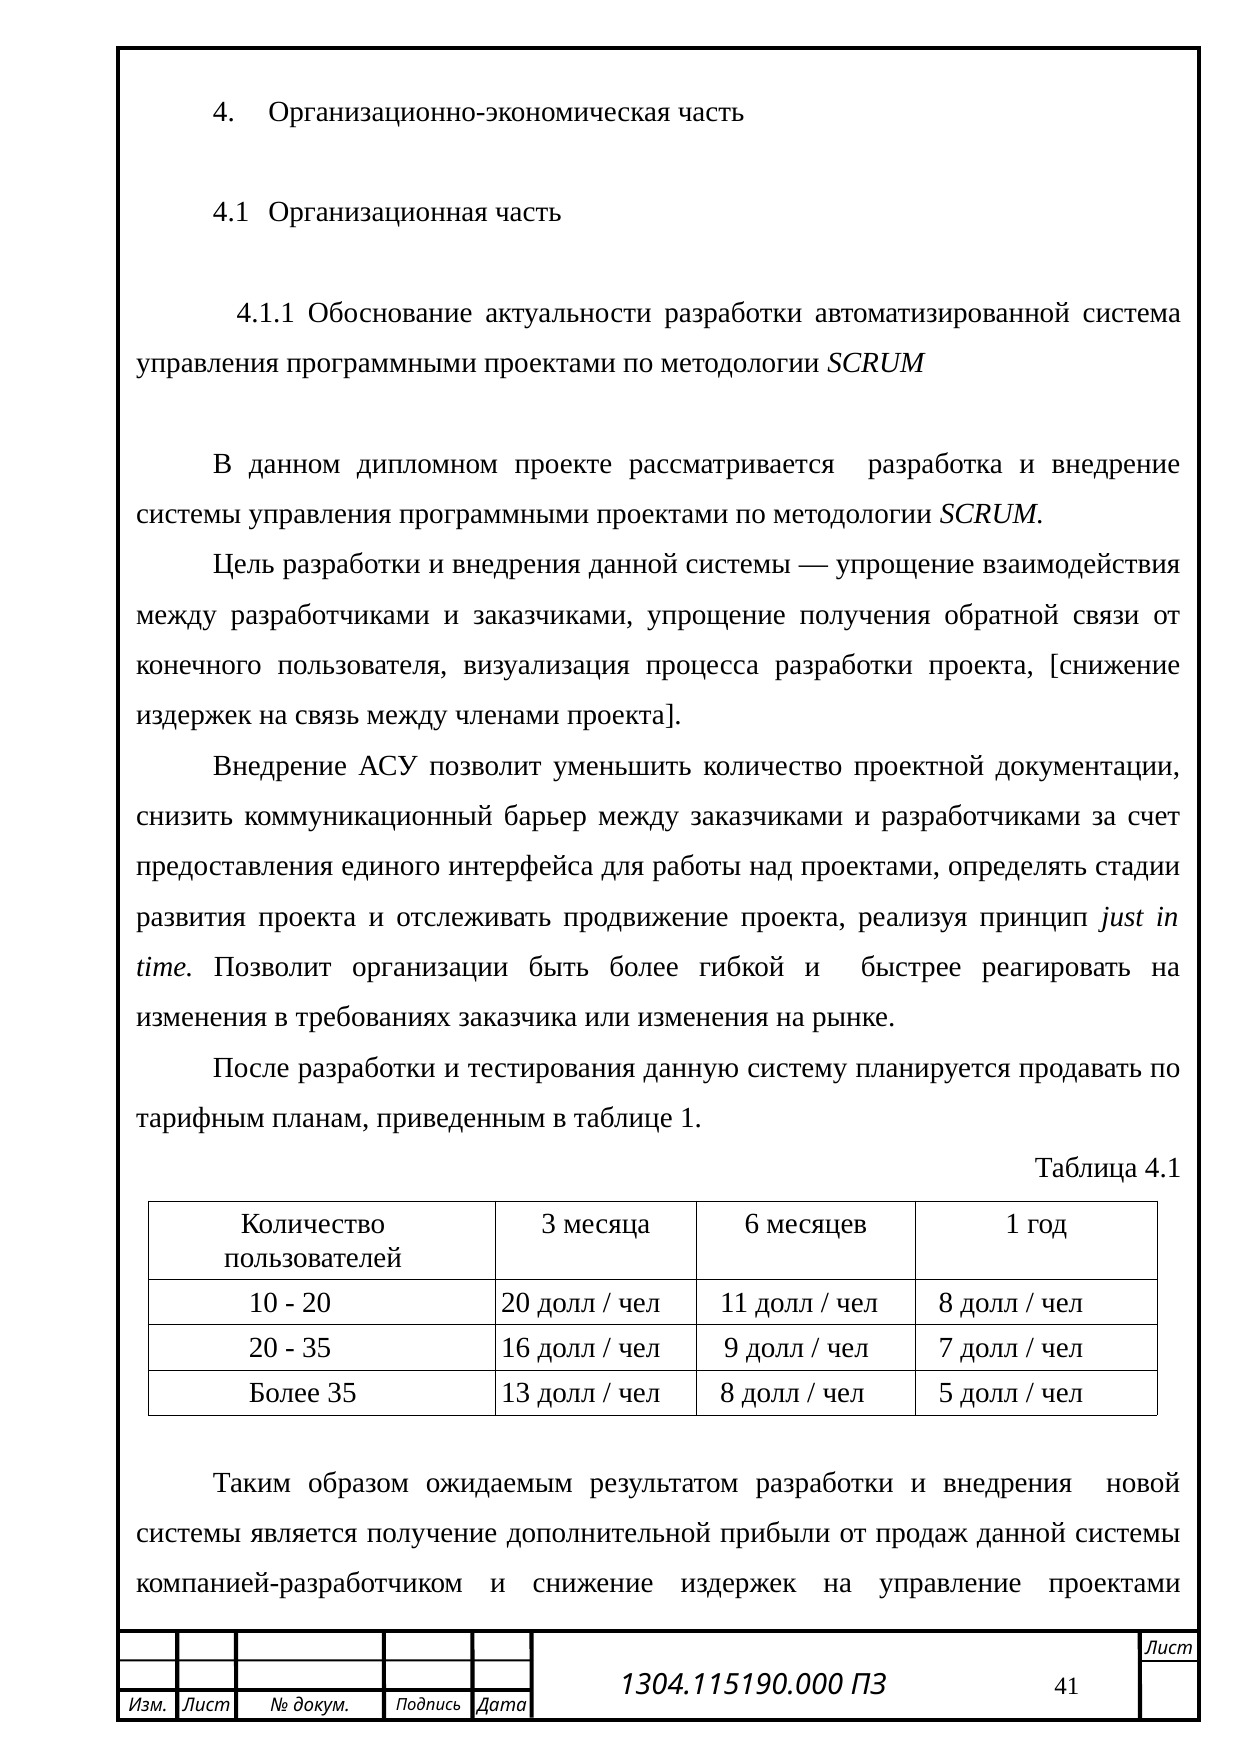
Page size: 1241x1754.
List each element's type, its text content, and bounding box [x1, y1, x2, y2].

table_cell 7 долл / чел [916, 1325, 1157, 1369]
table_cell 9 долл / чел [697, 1325, 915, 1369]
table_cell 20 - 35 [149, 1325, 495, 1369]
table_header 3 месяца [496, 1202, 696, 1279]
table_header 1 год [916, 1202, 1157, 1279]
table_header Количество пользователей [149, 1202, 495, 1279]
text Таким образом ожидаемым результатом разработки и внедрения новой системы является получение дополнительной прибыли от продаж данной системы компанией-разработчиком и снижение издержек на управление проектами [136, 1465, 1181, 1599]
text В данном дипломном проекте рассматривается разработка и внедрение системы управления программными проектами по методологии SCRUM. [136, 446, 1181, 530]
table_cell 20 долл / чел [496, 1280, 696, 1324]
text Внедрение АСУ позволит уменьшить количество проектной документации, снизить коммуникационный барьер между заказчиками и разработчиками за счет предоставления единого интерфейса для работы над проектами, определять стадии развития проекта и отслеживать продвижение проекта, реализуя принцип just in time. Позволит организации быть более гибкой и быстрее реагировать на изменения в требованиях заказчика или изменения на рынке. [136, 748, 1181, 1033]
list 4.1.1 Обоснование актуальности разработки автоматизированной система управления программными проектами по методологии SCRUM [136, 295, 1181, 379]
list Организационная часть [136, 194, 1181, 228]
table_cell Более 35 [149, 1371, 495, 1414]
table_cell 8 долл / чел [697, 1371, 915, 1414]
table_cell 13 долл / чел [496, 1371, 696, 1414]
table_header 6 месяцев [697, 1202, 915, 1279]
table_cell 11 долл / чел [697, 1280, 915, 1324]
text После разработки и тестирования данную систему планируется продавать по тарифным планам, приведенным в таблице 1. [136, 1050, 1181, 1133]
table_cell 16 долл / чел [496, 1325, 696, 1369]
table_cell 5 долл / чел [916, 1371, 1157, 1414]
text Таблица 4.1 [136, 1150, 1181, 1184]
table_cell 8 долл / чел [916, 1280, 1157, 1324]
text Цель разработки и внедрения данной системы — упрощение взаимодействия между разработчиками и заказчиками, упрощение получения обратной связи от конечного пользователя, визуализация процесса разработки проекта, [снижение издержек на связь между членами проекта]. [136, 547, 1181, 731]
list Организационно-экономическая часть [136, 94, 1181, 127]
table_cell 10 - 20 [149, 1280, 495, 1324]
